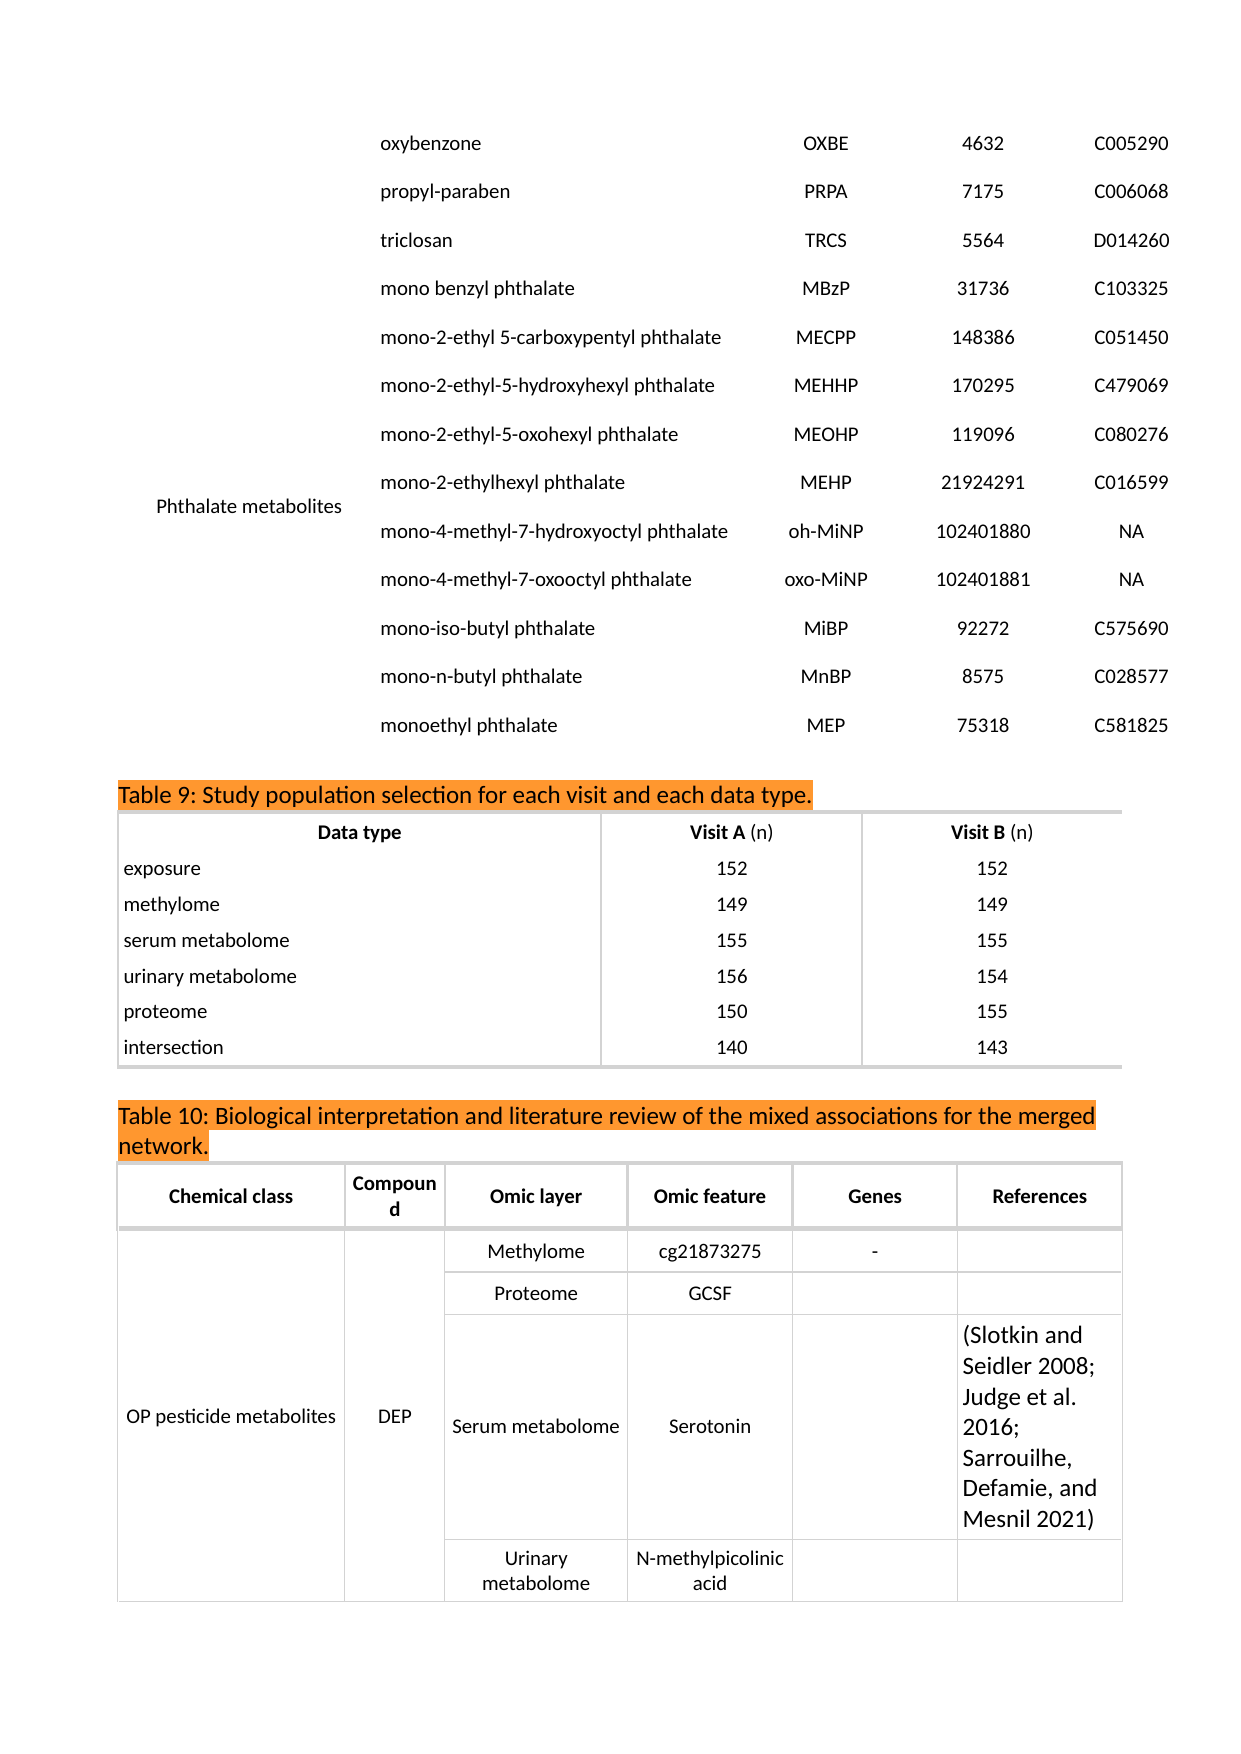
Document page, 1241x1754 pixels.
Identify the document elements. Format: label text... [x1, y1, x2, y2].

table_cell oxybenzone [380, 118, 749, 167]
table_cell C016599 [1063, 458, 1199, 506]
table_cell C479069 [1063, 361, 1199, 409]
table_cell mono-2-ethyl-5-oxohexyl phthalate [380, 409, 749, 458]
table_cell NA [1063, 555, 1199, 603]
table_cell PRPA [749, 167, 903, 215]
table_cell MEHHP [749, 361, 903, 409]
table_cell 92272 [903, 604, 1063, 652]
table_cell 156 [602, 958, 861, 993]
table_header Visit B (n) [863, 814, 1122, 850]
table_cell GCSF [628, 1273, 792, 1313]
table_cell monoethyl phthalate [380, 701, 749, 749]
table_cell 102401881 [903, 555, 1063, 603]
table_cell mono-4-methyl-7-oxooctyl phthalate [380, 555, 749, 603]
table_cell oxo-MiNP [749, 555, 903, 603]
table_cell mono-n-butyl phthalate [380, 652, 749, 701]
table_header Chemical class [118, 1165, 344, 1226]
table_cell Urinary metabolome [445, 1540, 627, 1601]
table_cell oh-MiNP [749, 506, 903, 555]
table_cell 150 [602, 994, 861, 1029]
table_cell 155 [863, 922, 1122, 958]
table_cell 154 [863, 958, 1122, 993]
table_cell OP pesticide metabolites [118, 1227, 344, 1601]
table_cell 155 [863, 994, 1122, 1029]
table_cell 75318 [903, 701, 1063, 749]
table_cell MEHP [749, 458, 903, 506]
table_cell serum metabolome [119, 922, 600, 958]
table_cell C080276 [1063, 409, 1199, 458]
table_cell C005290 [1063, 118, 1199, 167]
table_cell 148386 [903, 312, 1063, 361]
table_cell mono benzyl phthalate [380, 264, 749, 312]
table_cell 143 [863, 1029, 1122, 1065]
table_cell 102401880 [903, 506, 1063, 555]
table_cell Methylome [445, 1231, 627, 1271]
table_cell 155 [602, 922, 861, 958]
table_cell DEP [345, 1231, 444, 1601]
table_cell TRCS [749, 215, 903, 264]
table_cell Serum metabolome [445, 1315, 627, 1538]
table_cell D014260 [1063, 215, 1199, 264]
table_header Omic layer [446, 1165, 626, 1226]
table_cell NA [1063, 506, 1199, 555]
table_cell C051450 [1063, 312, 1199, 361]
table_cell 140 [602, 1029, 861, 1065]
table_cell MEP [749, 701, 903, 749]
table_cell 5564 [903, 215, 1063, 264]
table_cell 7175 [903, 167, 1063, 215]
table_cell propyl-paraben [380, 167, 749, 215]
table_cell 149 [602, 886, 861, 922]
table_cell Proteome [445, 1273, 627, 1313]
table_header Data type [119, 814, 600, 850]
table_cell [793, 1273, 957, 1313]
table_cell proteome [119, 994, 600, 1029]
table_header Compound [346, 1165, 444, 1226]
table_cell [958, 1231, 1122, 1271]
table_cell urinary metabolome [119, 958, 600, 993]
table_header Genes [794, 1165, 956, 1226]
table_cell C028577 [1063, 652, 1199, 701]
table_cell N-methylpicolinic acid [628, 1540, 792, 1601]
table_cell MBzP [749, 264, 903, 312]
table_header Visit A (n) [602, 814, 861, 850]
table_cell - [793, 1231, 957, 1271]
table_cell [793, 1315, 957, 1538]
table_cell [958, 1539, 1122, 1601]
table_cell methylome [119, 886, 600, 922]
table_cell MiBP [749, 604, 903, 652]
table_cell [958, 1271, 1122, 1313]
table_cell mono-2-ethyl-5-hydroxyhexyl phthalate [380, 361, 749, 409]
table_cell 31736 [903, 264, 1063, 312]
table_cell 152 [863, 850, 1122, 886]
table_cell intersection [119, 1029, 600, 1065]
table_cell triclosan [380, 215, 749, 264]
table_cell 21924291 [903, 458, 1063, 506]
table_cell [793, 1540, 957, 1601]
table_cell 119096 [903, 409, 1063, 458]
table_cell mono-2-ethyl 5-carboxypentyl phthalate [380, 312, 749, 361]
table_cell 8575 [903, 652, 1063, 701]
table_cell exposure [119, 850, 600, 886]
table_cell C581825 [1063, 701, 1199, 749]
table_cell MECPP [749, 312, 903, 361]
table_cell (Slotkin and Seidler 2008; Judge et al. 2016; Sarrouilhe, Defamie, and Mesnil 2021) [958, 1314, 1122, 1538]
table_cell OXBE [749, 118, 903, 167]
table_cell 149 [863, 886, 1122, 922]
table_cell C575690 [1063, 604, 1199, 652]
table_cell 4632 [903, 118, 1063, 167]
table_cell 152 [602, 850, 861, 886]
table_cell cg21873275 [628, 1231, 792, 1271]
table_cell Phthalate metabolites [118, 264, 380, 749]
table_cell C006068 [1063, 167, 1199, 215]
table_header References [958, 1165, 1121, 1226]
table_cell MnBP [749, 652, 903, 701]
table_cell mono-iso-butyl phthalate [380, 604, 749, 652]
table_cell mono-4-methyl-7-hydroxyoctyl phthalate [380, 506, 749, 555]
table_cell C103325 [1063, 264, 1199, 312]
table_cell 170295 [903, 361, 1063, 409]
text Table 9: Study population selection for each visit and each data type. [118, 780, 1122, 810]
table_cell MEOHP [749, 409, 903, 458]
table_cell Serotonin [628, 1315, 792, 1538]
table_cell mono-2-ethylhexyl phthalate [380, 458, 749, 506]
text Table 10: Biological interpretation and literature review of the mixed associations for the merged network. [118, 1100, 1122, 1161]
table_header Omic feature [629, 1165, 791, 1226]
